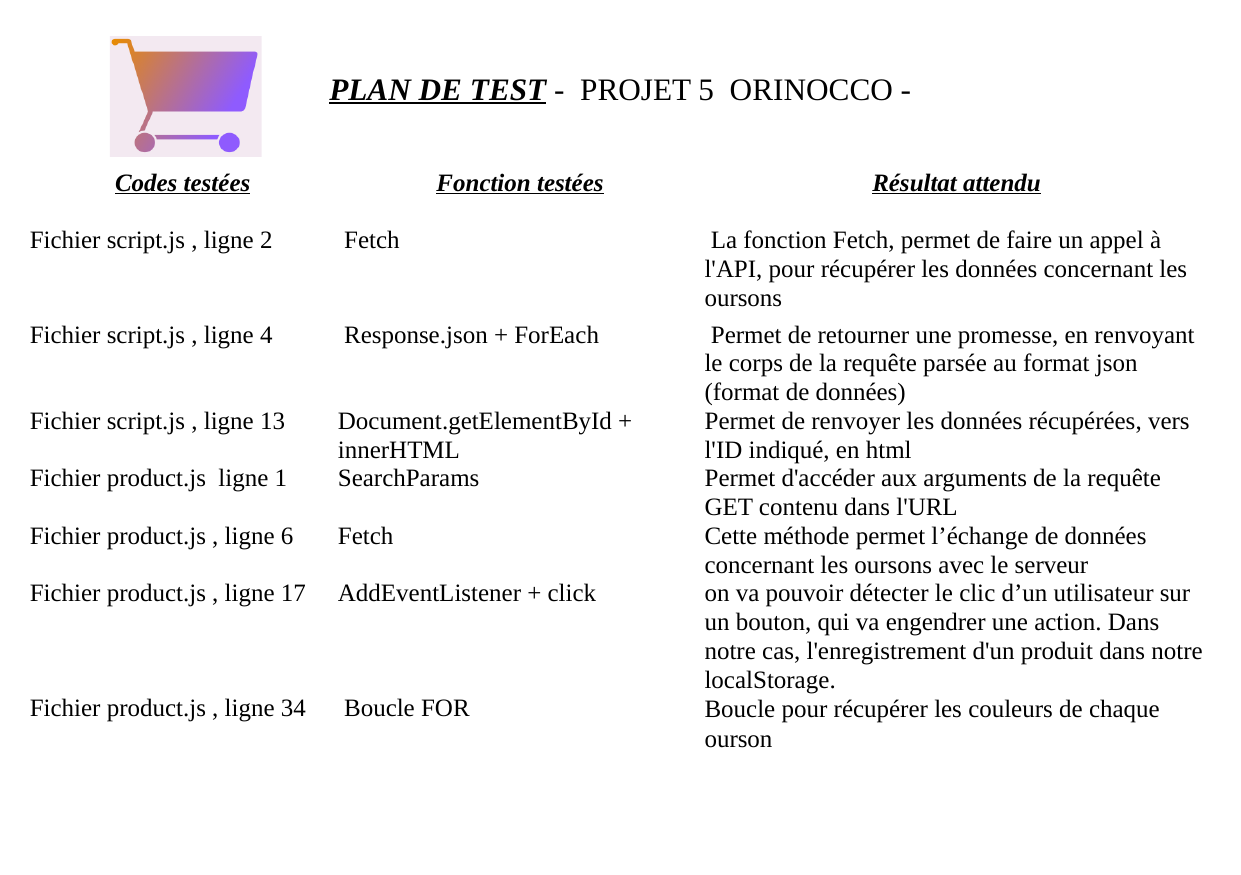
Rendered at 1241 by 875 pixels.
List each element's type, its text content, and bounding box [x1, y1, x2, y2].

table_cell AddEventListener + click [338, 579, 704, 693]
table_cell Fetch [338, 521, 704, 578]
table_cell Fichier product.js , ligne 6 [30, 521, 338, 578]
table_cell Permet de retourner une promesse, en renvoyant le corps de la requête parsée au format json (format de données) [704, 320, 1211, 406]
table_cell Permet d'accéder aux arguments de la requête GET contenu dans l'URL [704, 464, 1211, 521]
table_cell Boucle pour récupérer les couleurs de chaque ourson [704, 694, 1211, 753]
text [29, 71, 109, 107]
table_header Résultat attendu [704, 168, 1211, 225]
picture [109, 36, 262, 157]
table_cell on va pouvoir détecter le clic d’un utilisateur sur un bouton, qui va engendrer une action. Dans notre cas, l'enregistrement d'un produit dans notre localStorage. [704, 579, 1211, 693]
table_header Codes testées [30, 168, 338, 225]
table_cell Fichier product.js ligne 1 [30, 464, 338, 521]
table_cell Fetch [338, 225, 704, 320]
table_cell Response.json + ForEach [338, 320, 704, 406]
table_cell Fichier script.js , ligne 4 [30, 320, 338, 406]
table_cell Fichier product.js , ligne 34 [30, 694, 338, 753]
table_cell La fonction Fetch, permet de faire un appel à l'API, pour récupérer les données concernant les oursons [704, 225, 1211, 320]
table_cell Fichier script.js , ligne 13 [30, 406, 338, 463]
table_cell Fichier script.js , ligne 2 [30, 225, 338, 320]
table_cell Document.getElementById + innerHTML [338, 406, 704, 463]
table_cell Cette méthode permet l’échange de données concernant les oursons avec le serveur [704, 521, 1211, 578]
table_cell Fichier product.js , ligne 17 [30, 579, 338, 693]
table_cell Boucle FOR [338, 694, 704, 753]
table_cell Permet de renvoyer les données récupérées, vers l'ID indiqué, en html [704, 406, 1211, 463]
text PLAN DE TEST - PROJET 5 ORINOCCO - [262, 71, 1211, 107]
table_cell SearchParams [338, 464, 704, 521]
table_header Fonction testées [338, 168, 704, 225]
